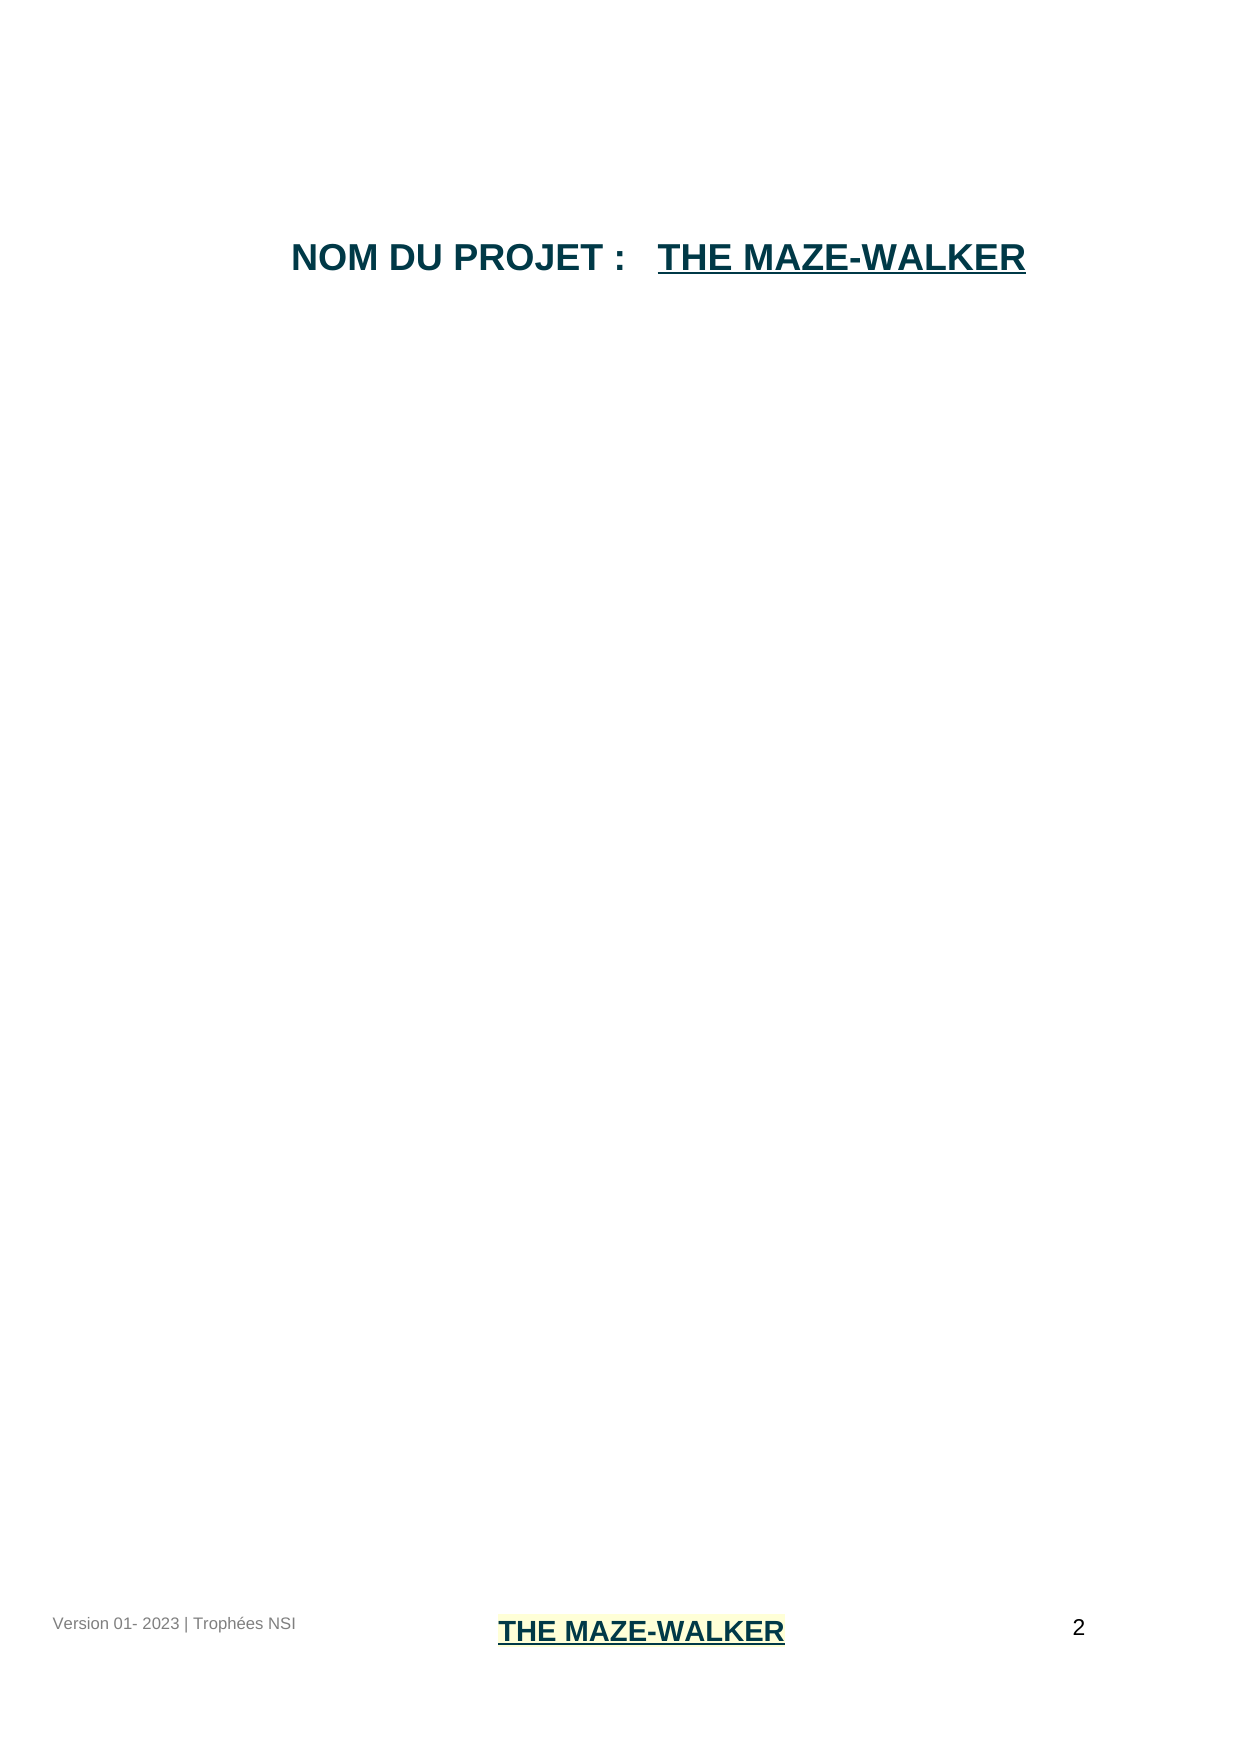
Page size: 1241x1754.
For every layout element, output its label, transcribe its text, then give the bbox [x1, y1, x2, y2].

text NOM DU PROJET : THE MAZE-WALKER [91, 170, 1076, 278]
